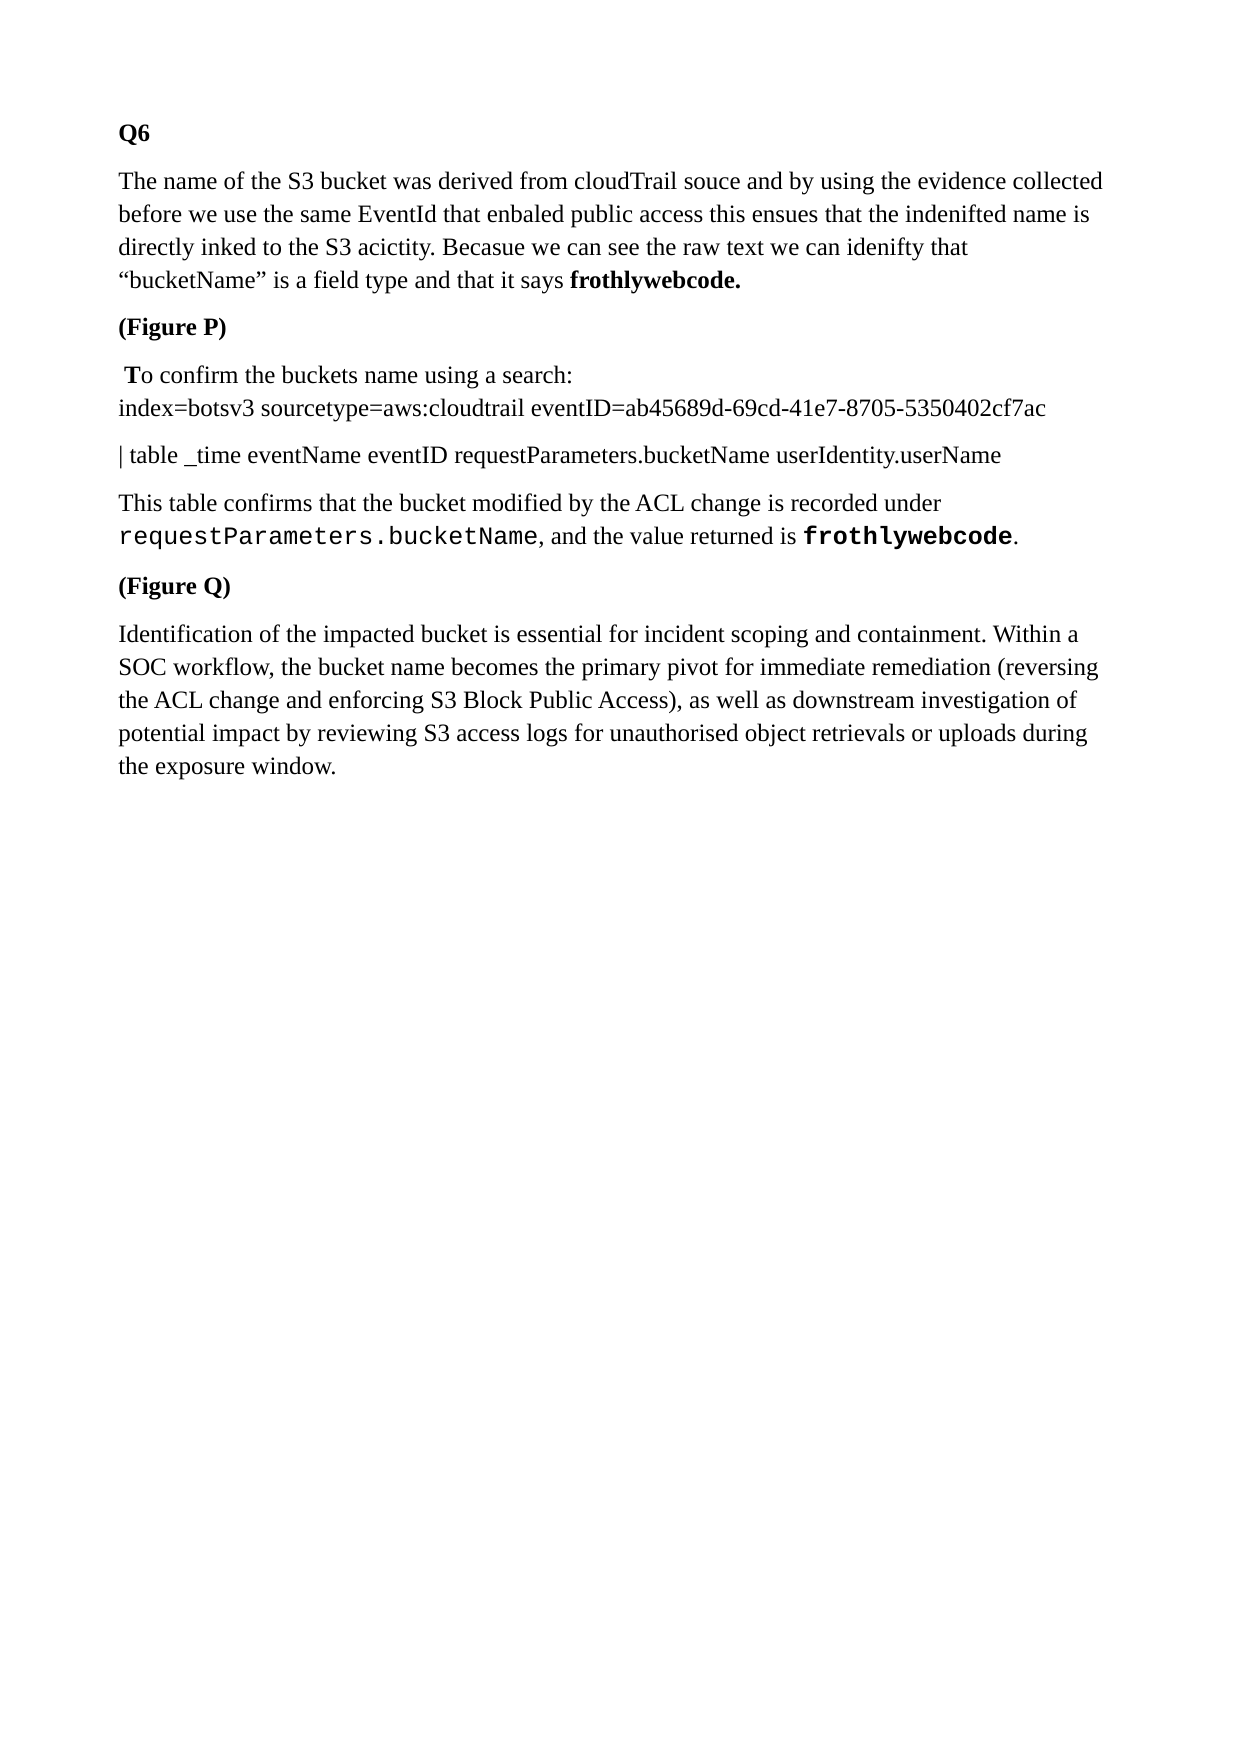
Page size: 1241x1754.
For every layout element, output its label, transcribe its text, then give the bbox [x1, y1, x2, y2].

text The name of the S3 bucket was derived from cloudTrail souce and by using the evidence collected before we use the same EventId that enbaled public access this ensues that the indenifted name is directly inked to the S3 acictity. Becasue we can see the raw text we can idenifty that “bucketName” is a field type and that it says frothlywebcode. [118, 166, 1122, 293]
text Identification of the impacted bucket is essential for incident scoping and containment. Within a SOC workflow, the bucket name becomes the primary pivot for immediate remediation (reversing the ACL change and enforcing S3 Block Public Access), as well as downstream investigation of potential impact by reviewing S3 access logs for unauthorised object retrievals or uploads during the exposure window. [118, 619, 1122, 780]
text (Figure Q) [118, 571, 1122, 600]
text | table _time eventName eventID requestParameters.bucketName userIdentity.userName [118, 441, 1122, 469]
text Q6 [118, 118, 1122, 147]
text This table confirms that the bucket modified by the ACL change is recorded under requestParameters.bucketName, and the value returned is frothlywebcode. [118, 488, 1122, 552]
text To confirm the buckets name using a search: index=botsv3 sourcetype=aws:cloudtrail eventID=ab45689d-69cd-41e7-8705-5350402cf7ac [118, 360, 1122, 422]
text (Figure P) [118, 312, 1122, 341]
